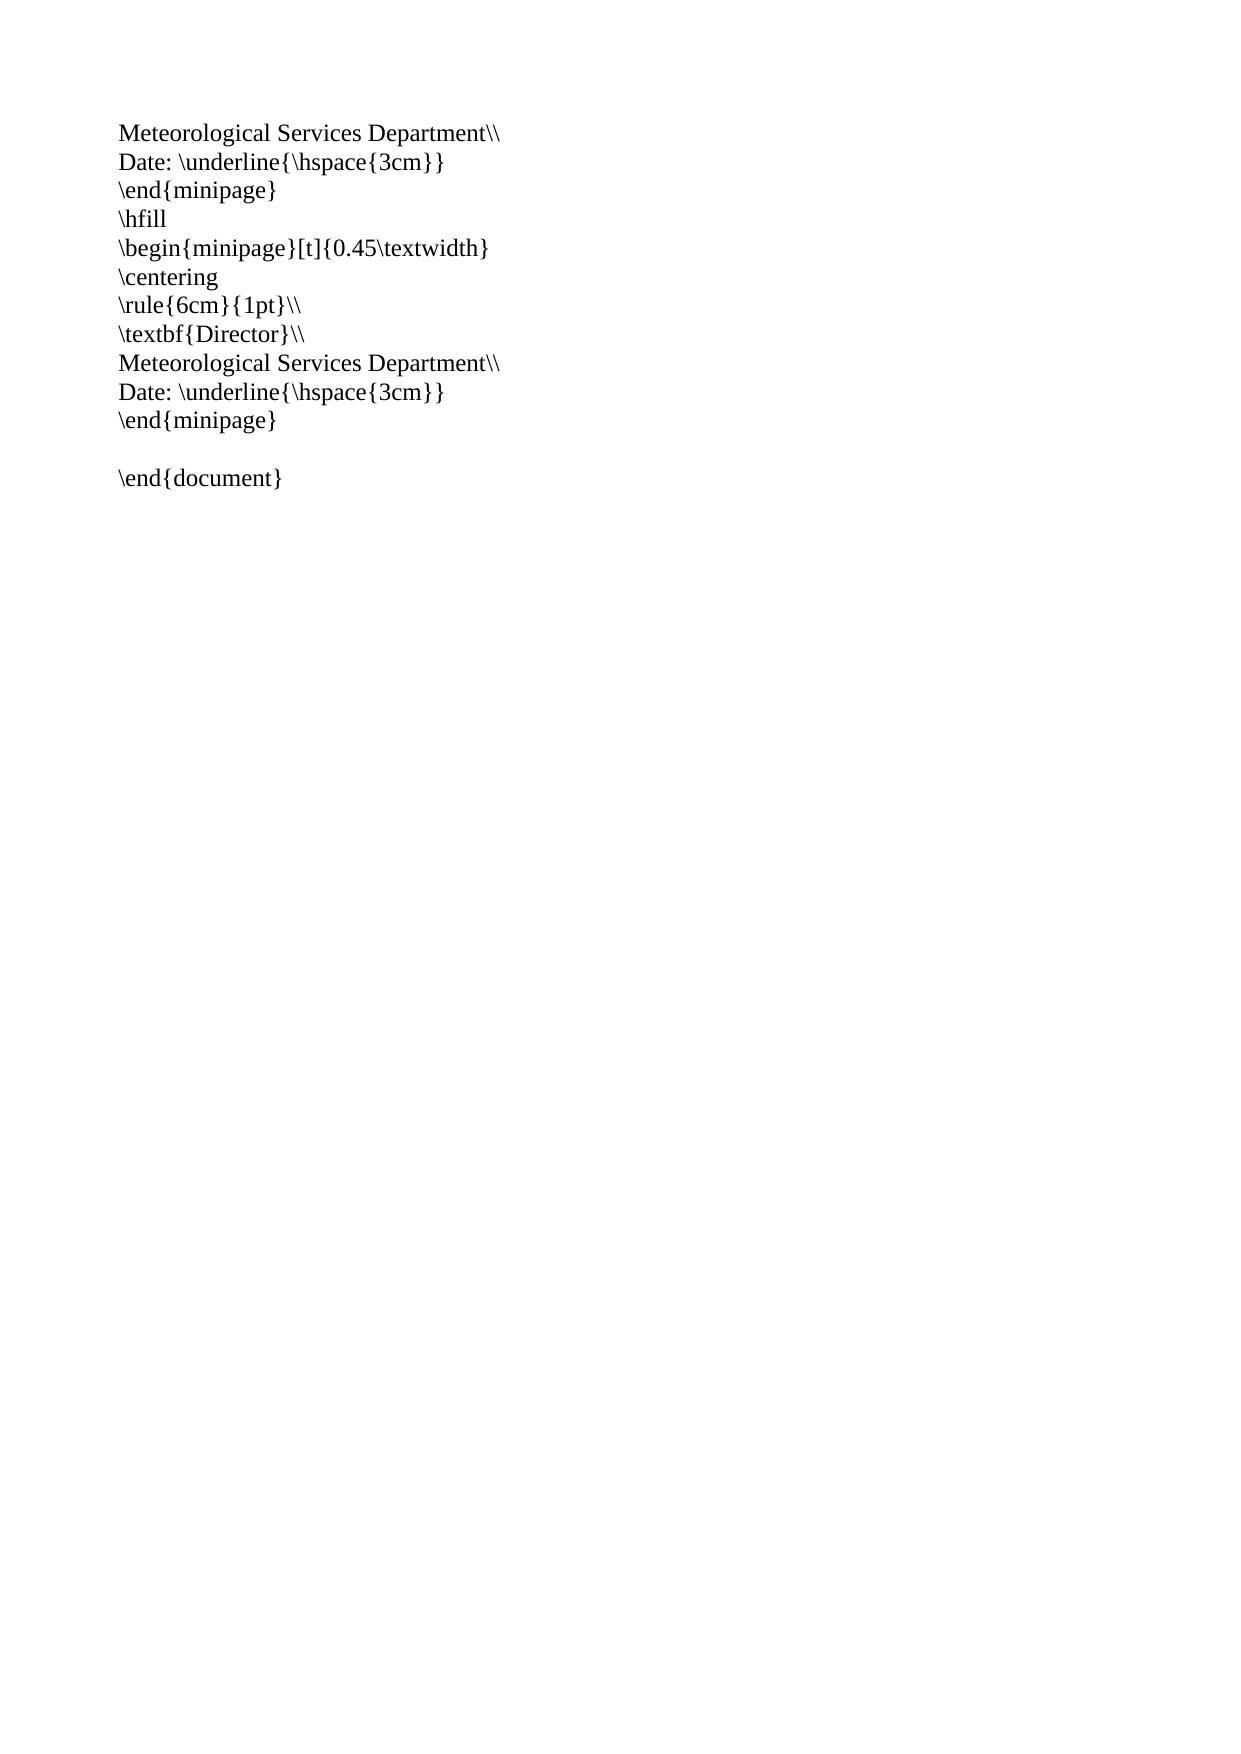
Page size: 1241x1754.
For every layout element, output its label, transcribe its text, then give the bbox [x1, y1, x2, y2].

text Meteorological Services Department\\ [118, 118, 1122, 147]
text \end{document} [118, 463, 1122, 492]
text \begin{minipage}[t]{0.45\textwidth} [118, 233, 1122, 262]
text \end{minipage} [118, 176, 1122, 204]
text \centering [118, 262, 1122, 291]
text Date: \underline{\hspace{3cm}} [118, 377, 1122, 406]
text \rule{6cm}{1pt}\\ [118, 291, 1122, 319]
text \textbf{Director}\\ [118, 319, 1122, 348]
text Meteorological Services Department\\ [118, 348, 1122, 377]
text \end{minipage} [118, 406, 1122, 434]
text Date: \underline{\hspace{3cm}} [118, 147, 1122, 176]
text \hfill [118, 204, 1122, 233]
